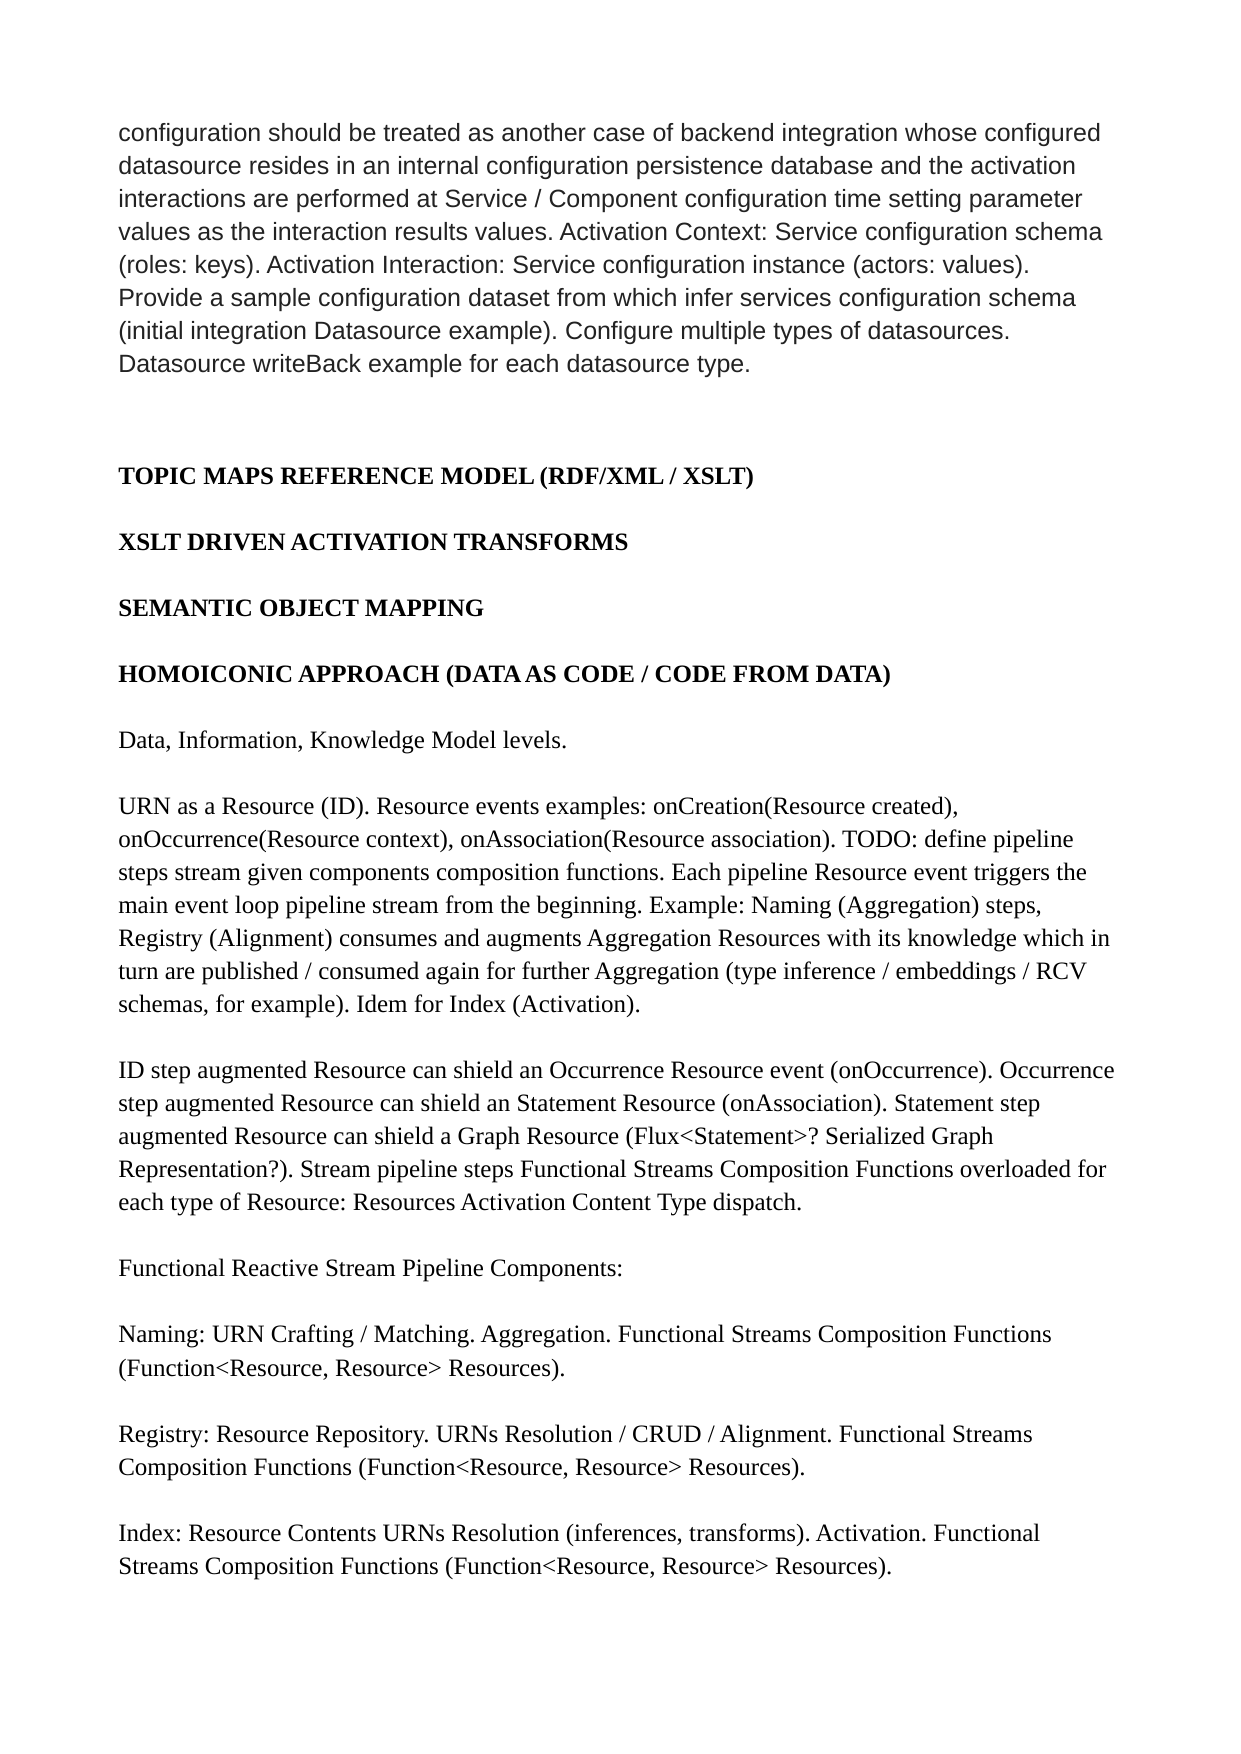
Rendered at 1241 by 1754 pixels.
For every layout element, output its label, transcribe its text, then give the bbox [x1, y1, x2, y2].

text ID step augmented Resource can shield an Occurrence Resource event (onOccurrence). Occurrence step augmented Resource can shield an Statement Resource (onAssociation). Statement step augmented Resource can shield a Graph Resource (Flux<Statement>? Serialized Graph Representation?). Stream pipeline steps Functional Streams Composition Functions overloaded for each type of Resource: Resources Activation Content Type dispatch. [118, 1055, 1122, 1216]
text Registry: Resource Repository. URNs Resolution / CRUD / Alignment. Functional Streams Composition Functions (Function<Resource, Resource> Resources). [118, 1419, 1122, 1480]
text XSLT DRIVEN ACTIVATION TRANSFORMS [118, 527, 1122, 556]
text Functional Reactive Stream Pipeline Components: [118, 1253, 1122, 1282]
text Data, Information, Knowledge Model levels. [118, 725, 1122, 754]
text Naming: URN Crafting / Matching. Aggregation. Functional Streams Composition Functions (Function<Resource, Resource> Resources). [118, 1319, 1122, 1381]
text HOMOICONIC APPROACH (DATA AS CODE / CODE FROM DATA) [118, 659, 1122, 688]
text TOPIC MAPS REFERENCE MODEL (RDF/XML / XSLT) [118, 461, 1122, 490]
text SEMANTIC OBJECT MAPPING [118, 593, 1122, 622]
text URN as a Resource (ID). Resource events examples: onCreation(Resource created), onOccurrence(Resource context), onAssociation(Resource association). TODO: define pipeline steps stream given components composition functions. Each pipeline Resource event triggers the main event loop pipeline stream from the beginning. Example: Naming (Aggregation) steps, Registry (Alignment) consumes and augments Aggregation Resources with its knowledge which in turn are published / consumed again for further Aggregation (type inference / embeddings / RCV schemas, for example). Idem for Index (Activation). [118, 791, 1122, 1018]
text Index: Resource Contents URNs Resolution (inferences, transforms). Activation. Functional Streams Composition Functions (Function<Resource, Resource> Resources). [118, 1518, 1122, 1579]
text configuration should be treated as another case of backend integration whose configured datasource resides in an internal configuration persistence database and the activation interactions are performed at Service / Component configuration time setting parameter values as the interaction results values. Activation Context: Service configuration schema (roles: keys). Activation Interaction: Service configuration instance (actors: values). Provide a sample configuration dataset from which infer services configuration schema (initial integration Datasource example). Configure multiple types of datasources. Datasource writeBack example for each datasource type. [118, 118, 1122, 378]
